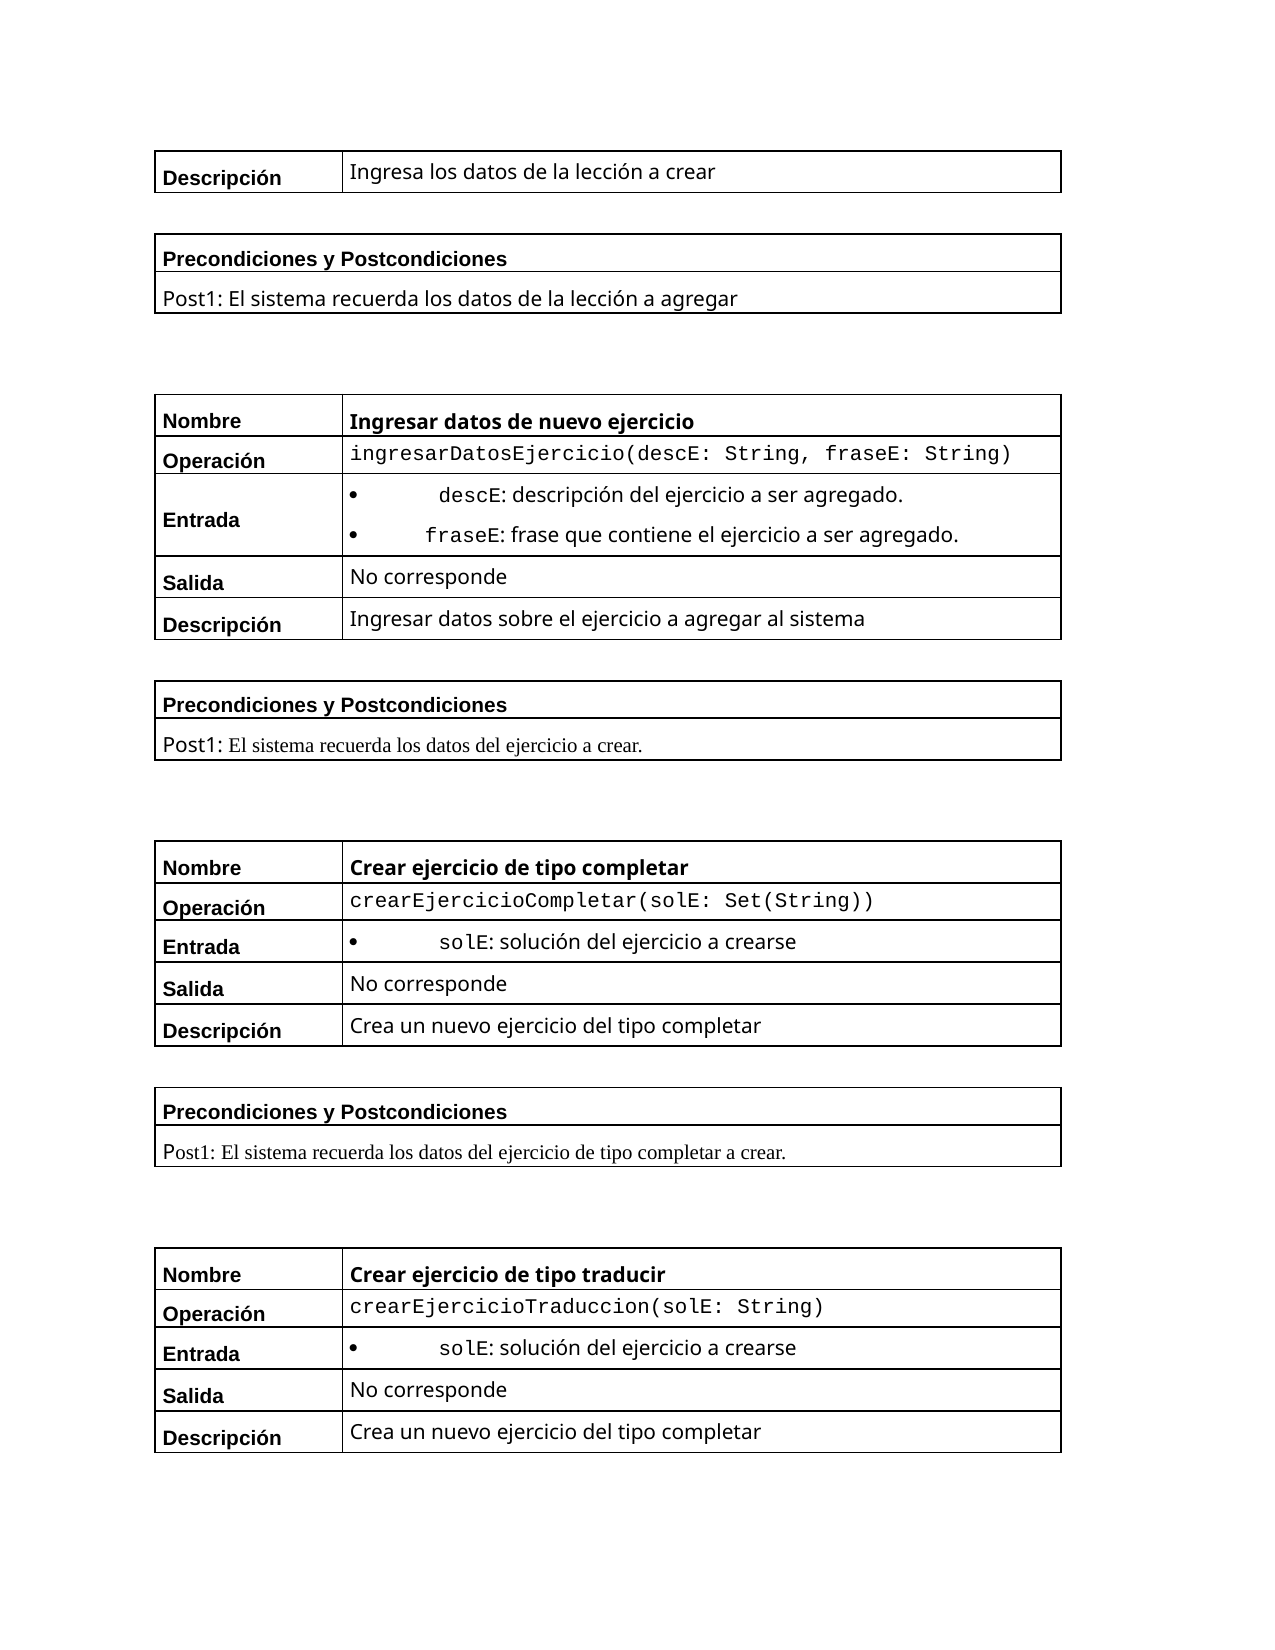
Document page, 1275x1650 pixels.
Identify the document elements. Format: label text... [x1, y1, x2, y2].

table_header Crear ejercicio de tipo traducir [343, 1249, 1060, 1289]
table_header Nombre [156, 842, 342, 882]
table_header Nombre [156, 395, 342, 435]
table_cell No corresponde [343, 963, 1060, 1003]
table_cell Entrada [156, 921, 342, 961]
table_cell Descripción [156, 1005, 342, 1045]
table_cell Salida [156, 557, 342, 597]
table_cell Post1: El sistema recuerda los datos del ejercicio de tipo completar a crear. [156, 1126, 1060, 1166]
table_cell Operación [156, 1290, 342, 1326]
table_cell descE: descripción del ejercicio a ser agregado. fraseE: frase que contiene el ejercicio a ser agregado. [343, 474, 1060, 555]
table_cell No corresponde [343, 557, 1060, 597]
table_cell Post1: El sistema recuerda los datos del ejercicio a crear. [156, 719, 1060, 759]
table_cell Ingresa los datos de la lección a crear [343, 152, 1060, 192]
table_cell crearEjercicioTraduccion(solE: String) [343, 1290, 1060, 1326]
table_cell Entrada [156, 1328, 342, 1368]
table_cell Ingresar datos sobre el ejercicio a agregar al sistema [343, 598, 1060, 639]
table_header Crear ejercicio de tipo completar [343, 842, 1060, 882]
table_cell Descripción [156, 1412, 342, 1452]
table_cell crearEjercicioCompletar(solE: Set(String)) [343, 884, 1060, 919]
table_cell Salida [156, 963, 342, 1003]
table_cell solE: solución del ejercicio a crearse [343, 921, 1060, 961]
table_header Precondiciones y Postcondiciones [156, 1088, 1060, 1124]
table_header Precondiciones y Postcondiciones [156, 235, 1060, 271]
table_cell No corresponde [343, 1370, 1060, 1410]
table_cell Operación [156, 437, 342, 472]
table_cell Descripción [156, 152, 342, 192]
table_cell Post1: El sistema recuerda los datos de la lección a agregar [156, 272, 1060, 312]
table_cell Crea un nuevo ejercicio del tipo completar [343, 1412, 1060, 1452]
table_cell solE: solución del ejercicio a crearse [343, 1328, 1060, 1368]
table_cell Operación [156, 884, 342, 919]
table_cell Entrada [156, 474, 342, 555]
table_cell Crea un nuevo ejercicio del tipo completar [343, 1005, 1060, 1045]
table_header Ingresar datos de nuevo ejercicio [343, 395, 1060, 435]
table_header Precondiciones y Postcondiciones [156, 682, 1060, 717]
table_cell ingresarDatosEjercicio(descE: String, fraseE: String) [343, 437, 1060, 472]
table_header Nombre [156, 1249, 342, 1289]
table_cell Salida [156, 1370, 342, 1410]
table_cell Descripción [156, 598, 342, 639]
